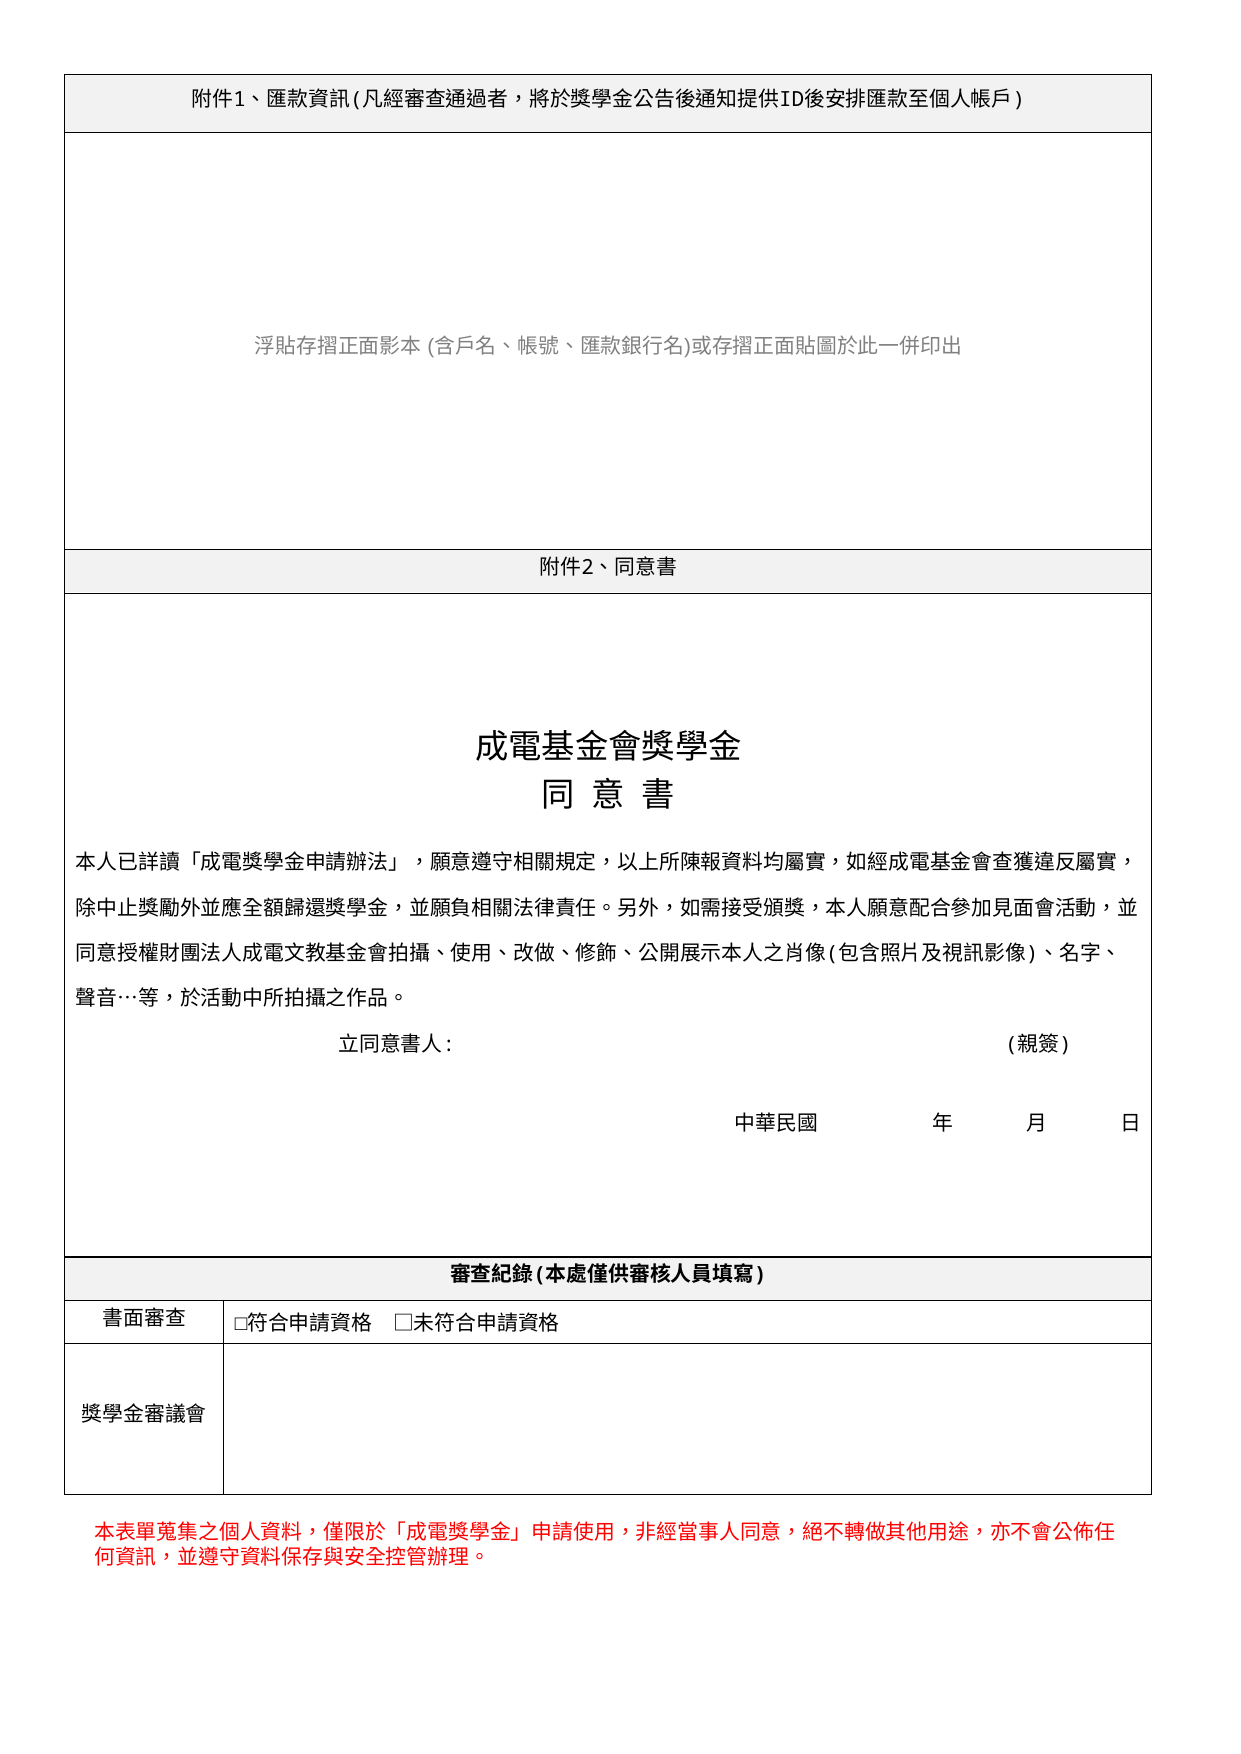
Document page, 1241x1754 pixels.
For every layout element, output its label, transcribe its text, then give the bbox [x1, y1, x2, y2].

table_cell 審查紀錄(本處僅供審核人員填寫) [65, 1258, 1151, 1300]
table_cell □符合申請資格 □未符合申請資格 [224, 1301, 1151, 1343]
table_cell 成電基金會獎學金 同 意 書 本人已詳讀「成電獎學金申請辦法」，願意遵守相關規定，以上所陳報資料均屬實，如經成電基金會查獲違反屬實，除中止獎勵外並應全額歸還獎學金，並願負相關法律責任。另外，如需接受頒獎，本人願意配合參加見面會活動，並同意授權財團法人成電文教基金會拍攝、使用、改做、修飾、公開展示本人之肖像(包含照片及視訊影像)、名字、聲音…等，於活動中所拍攝之作品。 立同意書人: (親簽) 中華民國 年 月 日 [65, 594, 1151, 1256]
table_cell [224, 1344, 1151, 1493]
table_header 附件1、匯款資訊(凡經審查通過者，將於獎學金公告後通知提供ID後安排匯款至個人帳戶) [65, 75, 1151, 132]
table_cell 獎學金審議會 [65, 1344, 223, 1493]
text 本表單蒐集之個人資料，僅限於「成電獎學金」申請使用，非經當事人同意，絕不轉做其他用途，亦不會公佈任何資訊，並遵守資料保存與安全控管辦理。 [94, 1519, 1122, 1569]
table_cell 附件2、同意書 [65, 550, 1151, 592]
table_cell 書面審查 [65, 1301, 223, 1343]
table_cell 浮貼存摺正面影本 (含戶名、帳號、匯款銀行名)或存摺正面貼圖於此一併印出 [65, 133, 1151, 549]
